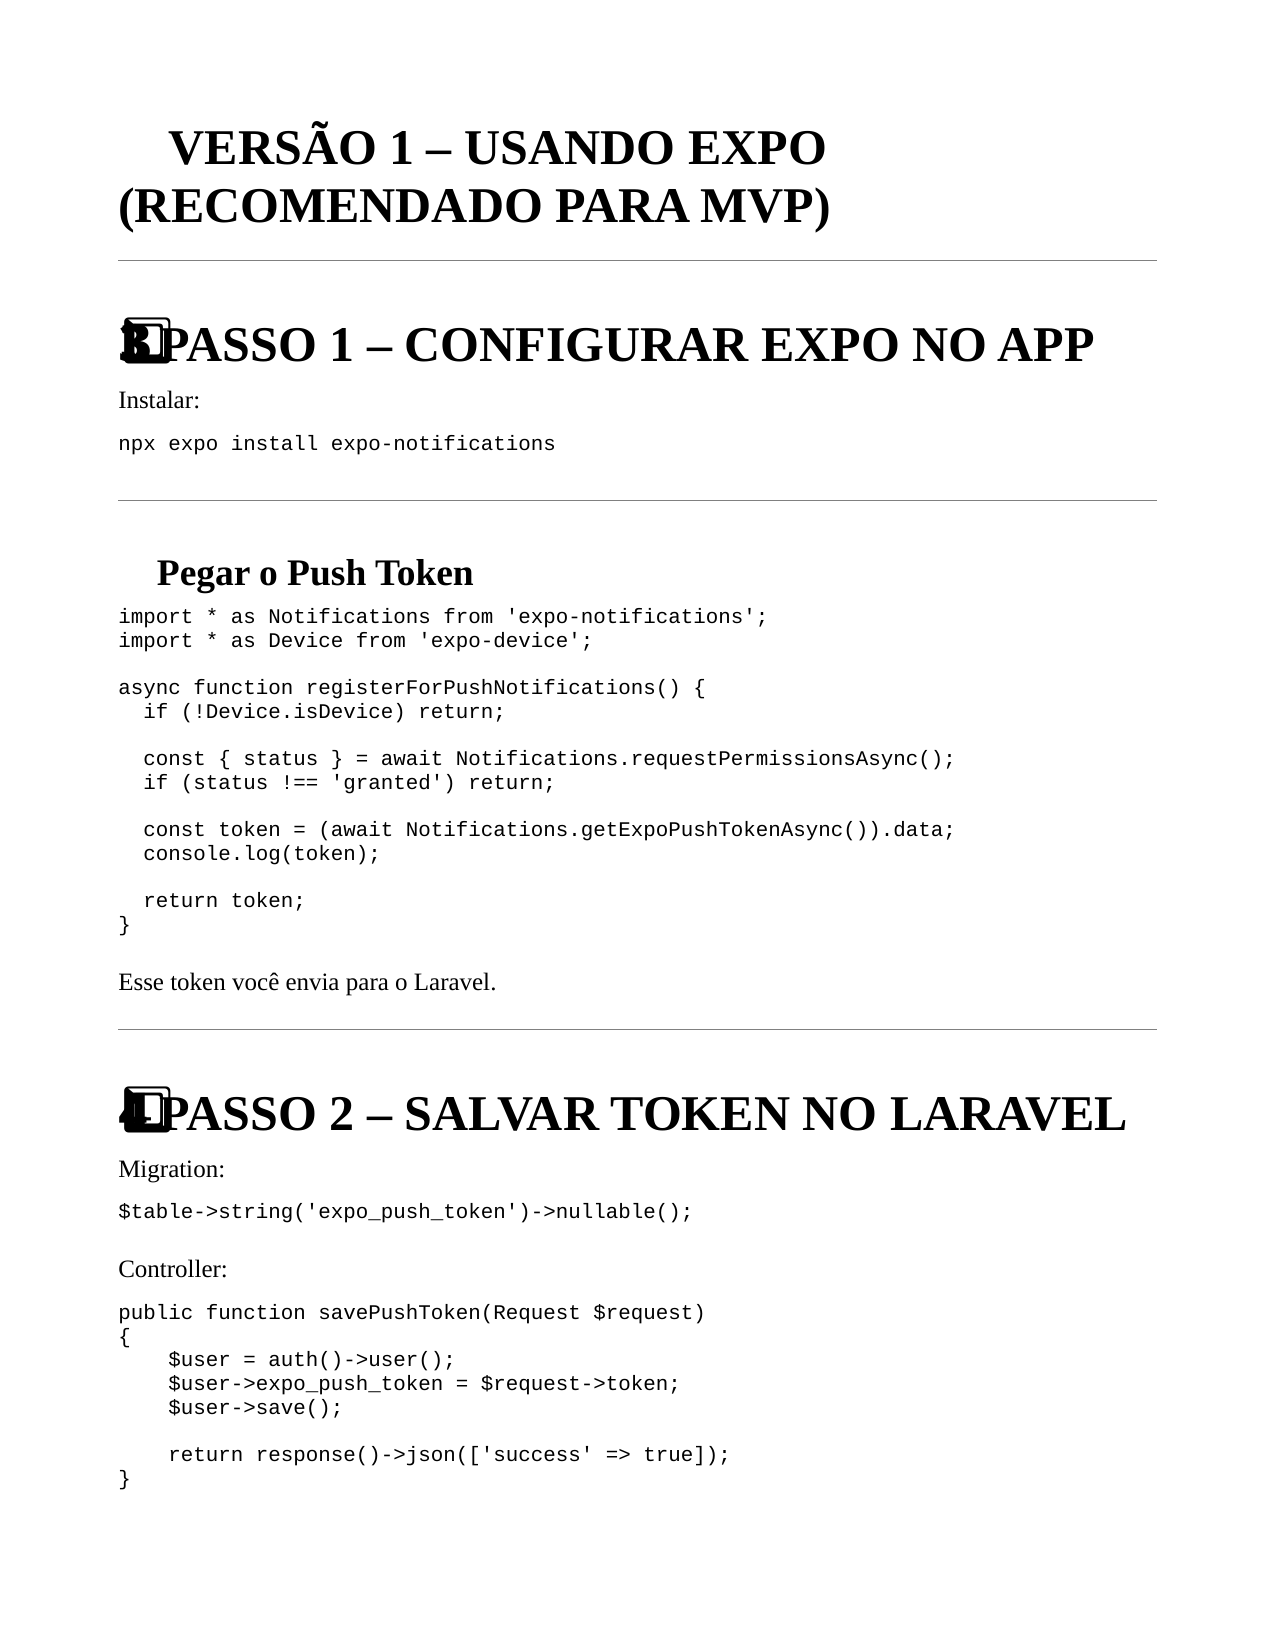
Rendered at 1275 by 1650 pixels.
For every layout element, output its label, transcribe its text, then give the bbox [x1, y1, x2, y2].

text const { status } = await Notifications.requestPermissionsAsync(); [118, 748, 1157, 772]
subtitle 4️⃣ PASSO 2 – SALVAR TOKEN NO LARAVEL [118, 1084, 1157, 1141]
text Esse token você envia para o Laravel. [118, 967, 1157, 996]
text import * as Notifications from 'expo-notifications'; [118, 606, 1157, 630]
text const token = (await Notifications.getExpoPushTokenAsync()).data; [118, 819, 1157, 843]
text if (status !== 'granted') return; [118, 772, 1157, 796]
text import * as Device from 'expo-device'; [118, 630, 1157, 654]
text return token; [118, 890, 1157, 914]
text console.log(token); [118, 843, 1157, 866]
subtitle 🚀 VERSÃO 1 – USANDO EXPO (RECOMENDADO PARA MVP) [118, 118, 1157, 233]
subtitle 📌 Pegar o Push Token [118, 551, 1157, 594]
text if (!Device.isDevice) return; [118, 701, 1157, 724]
text async function registerForPushNotifications() { [118, 677, 1157, 701]
text { [118, 1326, 1157, 1349]
text $user->save(); [118, 1397, 1157, 1420]
text $user->expo_push_token = $request->token; [118, 1373, 1157, 1397]
text Migration: [118, 1154, 1157, 1182]
text public function savePushToken(Request $request) [118, 1302, 1157, 1326]
text Controller: [118, 1254, 1157, 1283]
text } [118, 1468, 1157, 1491]
text $user = auth()->user(); [118, 1349, 1157, 1373]
text $table->string('expo_push_token')->nullable(); [118, 1201, 1157, 1225]
text npx expo install expo-notifications [118, 432, 1157, 456]
subtitle 3️⃣ PASSO 1 – CONFIGURAR EXPO NO APP [118, 315, 1157, 372]
text return response()->json(['success' => true]); [118, 1444, 1157, 1468]
text Instalar: [118, 385, 1157, 414]
text } [118, 914, 1157, 937]
